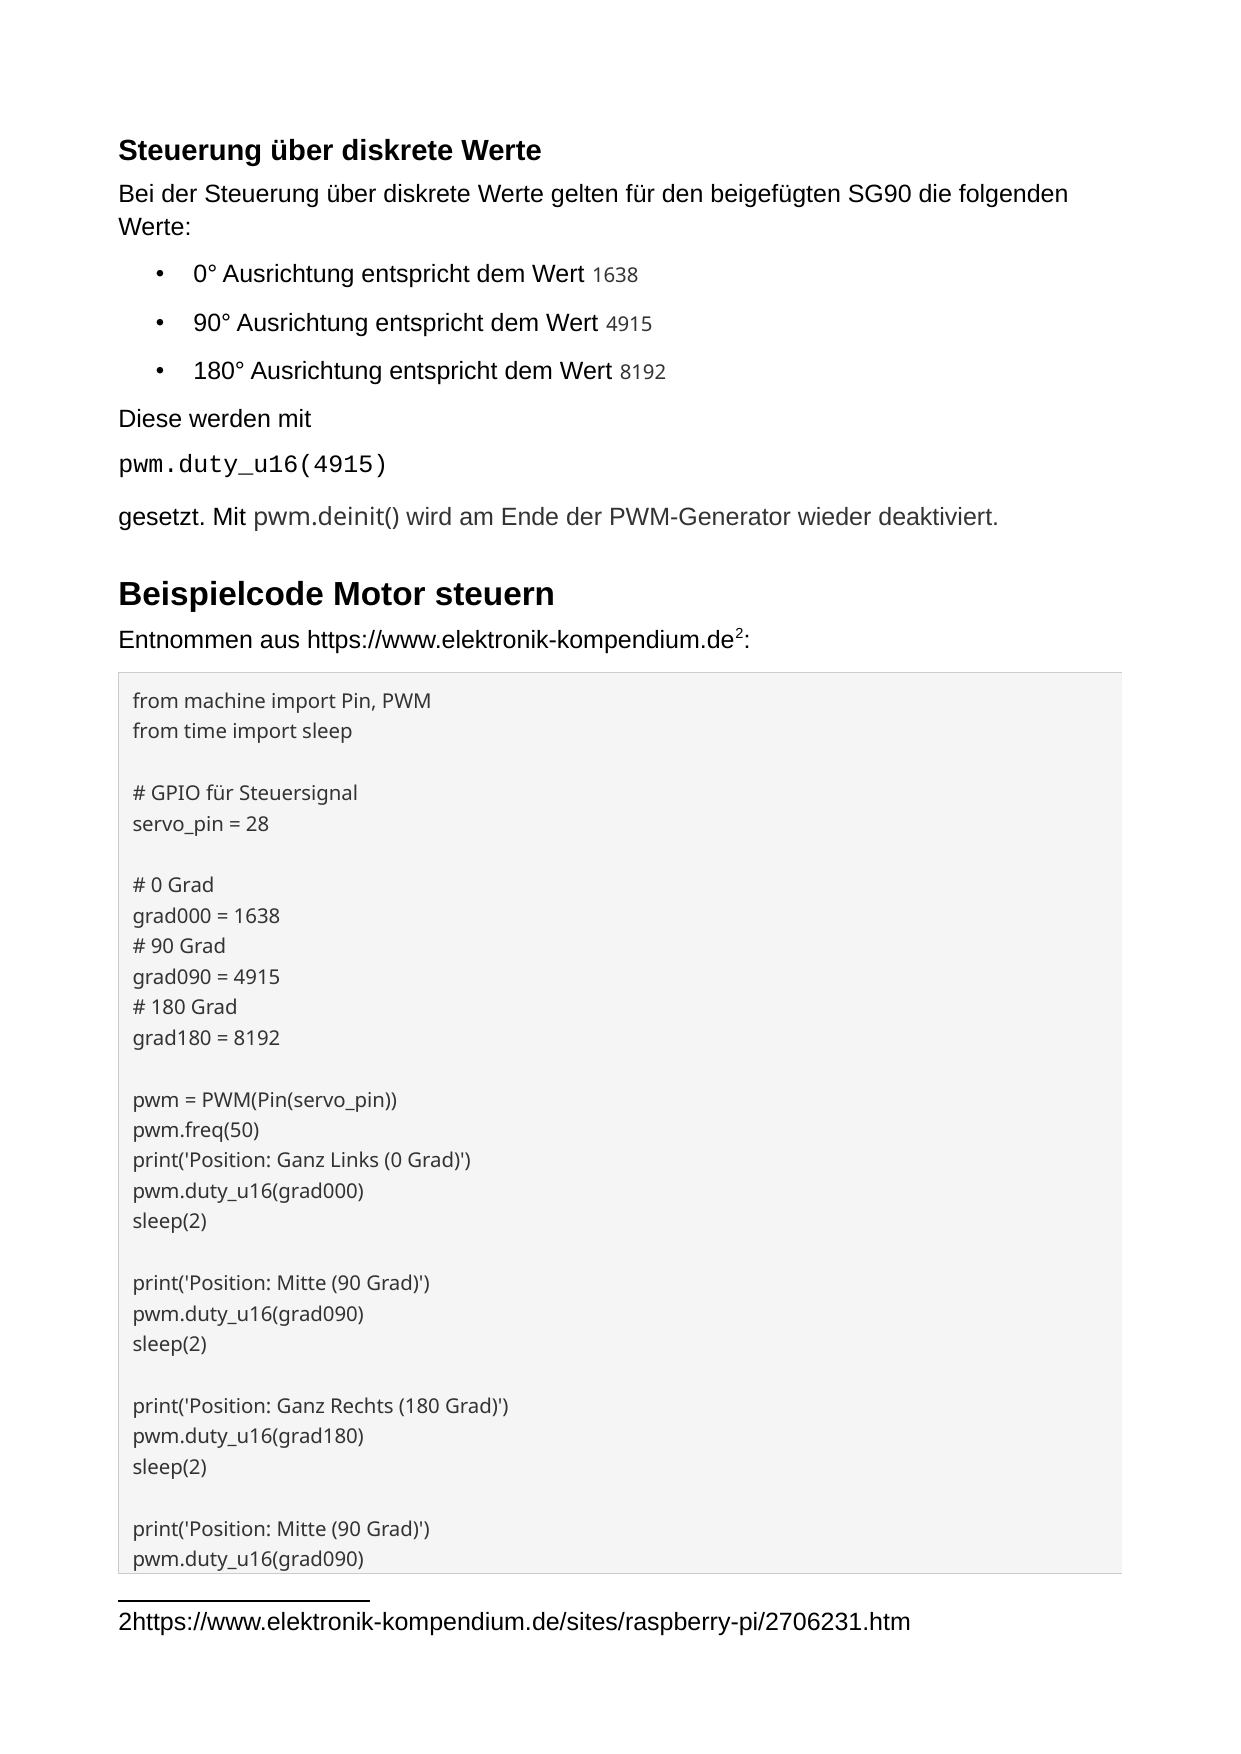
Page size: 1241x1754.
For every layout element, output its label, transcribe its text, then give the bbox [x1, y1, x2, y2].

text # 0 Grad [119, 857, 1122, 887]
list 90° Ausrichtung entspricht dem Wert 4915 [156, 308, 1122, 337]
text pwm.freq(50) [119, 1101, 1122, 1132]
subtitle Steuerung über diskrete Werte [118, 133, 1122, 166]
text pwm.duty_u16(grad180) [119, 1408, 1122, 1438]
text Bei der Steuerung über diskrete Werte gelten für den beigefügten SG90 die folgenden Werte: [118, 179, 1122, 241]
text pwm.duty_u16(grad090) [119, 1285, 1122, 1316]
text sleep(2) [119, 1193, 1122, 1223]
text sleep(2) [119, 1438, 1122, 1469]
list 0° Ausrichtung entspricht dem Wert 1638 [156, 259, 1122, 289]
text # GPIO für Steuersignal [119, 764, 1122, 795]
subtitle Beispielcode Motor steuern [118, 574, 1122, 612]
text sleep(2) [119, 1316, 1122, 1346]
text Diese werden mit [118, 404, 1122, 433]
text pwm = PWM(Pin(servo_pin)) [119, 1071, 1122, 1101]
text print('Position: Mitte (90 Grad)') [119, 1255, 1122, 1285]
text Entnommen aus https://www.elektronik-kompendium.de: [118, 624, 1122, 653]
text gesetzt. Mit pwm.deinit() wird am Ende der PWM-Generator wieder deaktiviert. [118, 499, 1122, 533]
text pwm.duty_u16(4915) [118, 452, 1122, 480]
text grad180 = 8192 [119, 1009, 1122, 1039]
text # 180 Grad [119, 979, 1122, 1009]
text grad090 = 4915 [119, 948, 1122, 979]
list 180° Ausrichtung entspricht dem Wert 8192 [156, 356, 1122, 385]
text grad000 = 1638 [119, 887, 1122, 918]
text servo_pin = 28 [119, 795, 1122, 825]
text print('Position: Ganz Rechts (180 Grad)') [119, 1377, 1122, 1408]
text https://www.elektronik-kompendium.de/sites/raspberry-pi/2706231.htm [118, 1607, 1122, 1636]
text from time import sleep [119, 703, 1122, 733]
text from machine import Pin, PWM [119, 673, 1122, 703]
text pwm.duty_u16(grad000) [119, 1162, 1122, 1193]
text pwm.duty_u16(grad090) [119, 1531, 1122, 1573]
text print('Position: Ganz Links (0 Grad)') [119, 1132, 1122, 1162]
text # 90 Grad [119, 918, 1122, 948]
text print('Position: Mitte (90 Grad)') [119, 1500, 1122, 1531]
